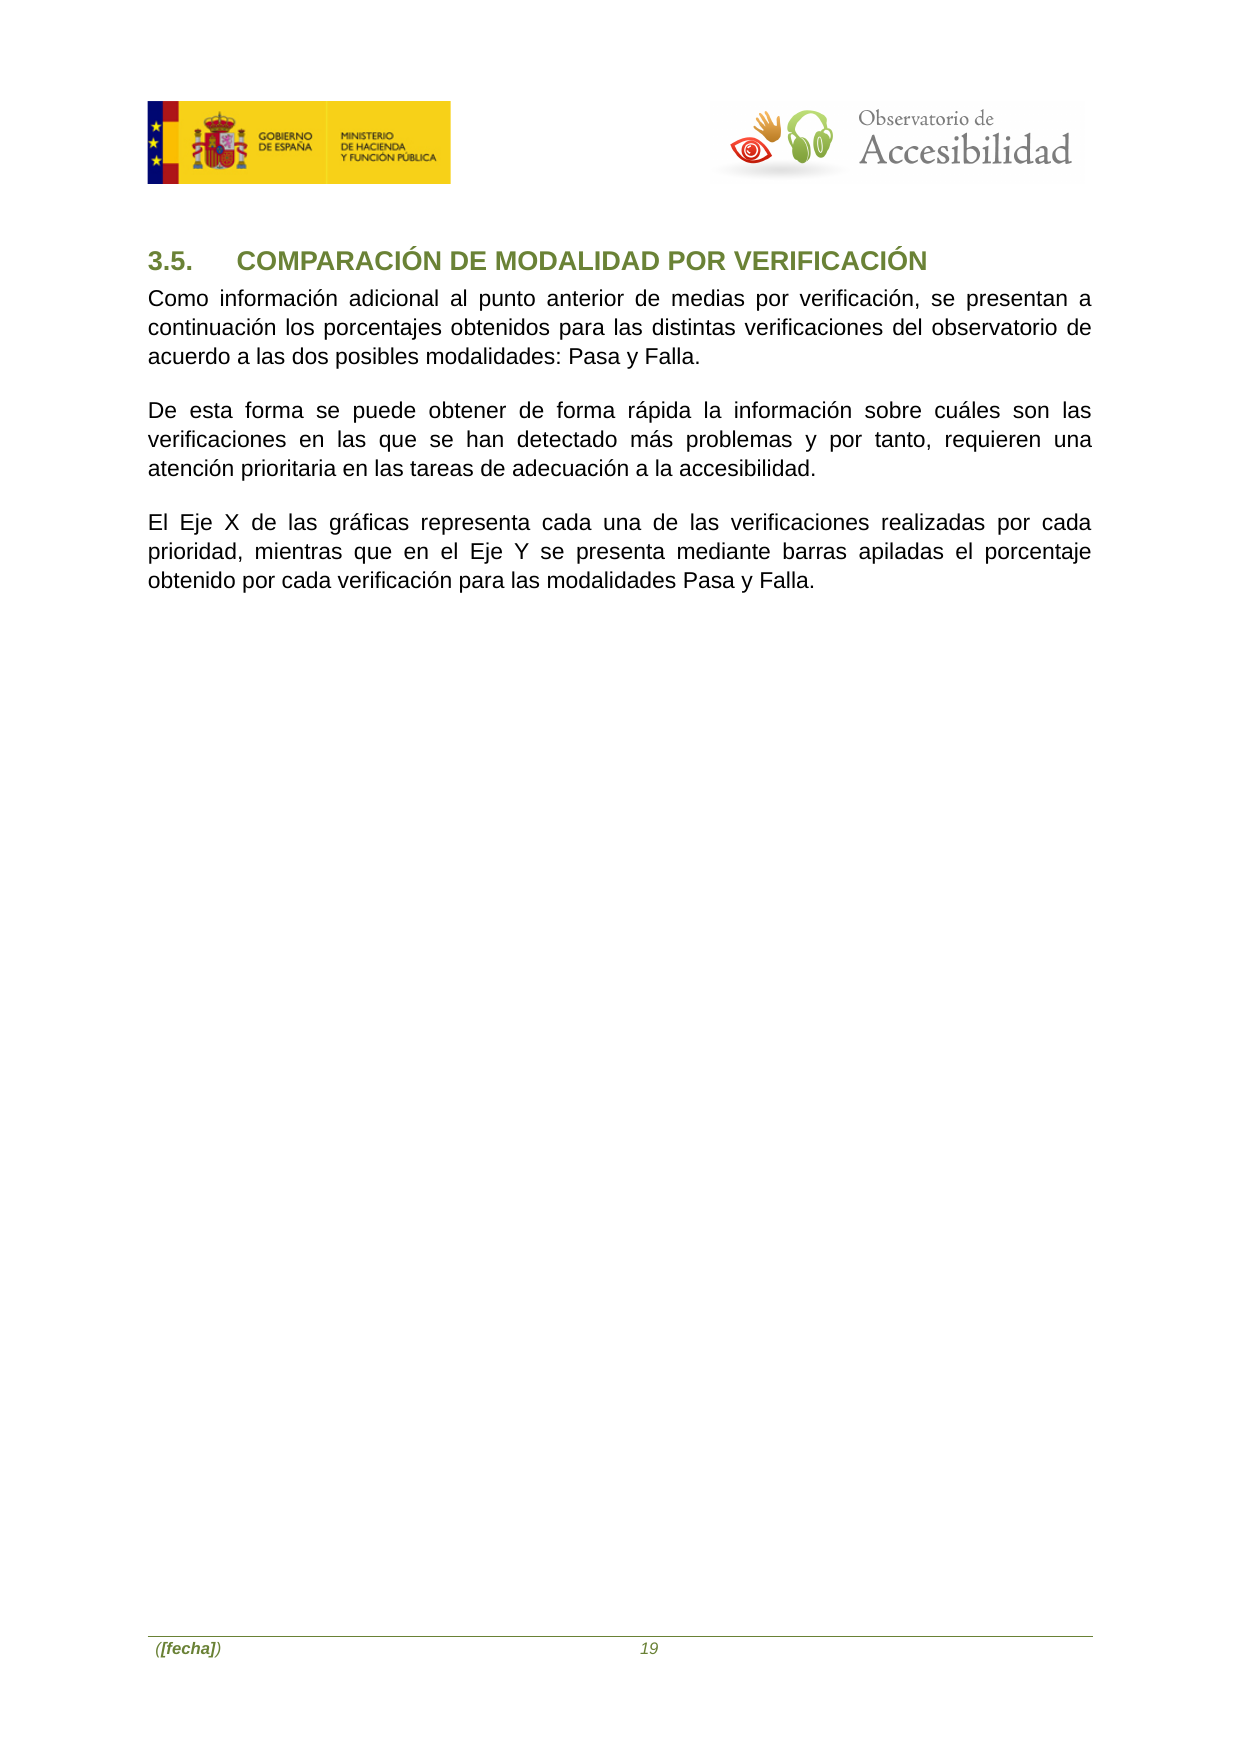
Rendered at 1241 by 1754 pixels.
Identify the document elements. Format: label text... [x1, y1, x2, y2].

subtitle Comparación de Modalidad por Verificación [148, 245, 1092, 276]
picture [147, 101, 451, 184]
text El Eje X de las gráficas representa cada una de las verificaciones realizadas por cada prioridad, mientras que en el Eje Y se presenta mediante barras apiladas el porcentaje obtenido por cada verificación para las modalidades Pasa y Falla. [148, 509, 1092, 593]
text De esta forma se puede obtener de forma rápida la información sobre cuáles son las verificaciones en las que se han detectado más problemas y por tanto, requieren una atención prioritaria en las tareas de adecuación a la accesibilidad. [148, 397, 1092, 481]
picture [710, 101, 1086, 184]
text Como información adicional al punto anterior de medias por verificación, se presentan a continuación los porcentajes obtenidos para las distintas verificaciones del observatorio de acuerdo a las dos posibles modalidades: Pasa y Falla. [148, 285, 1092, 369]
